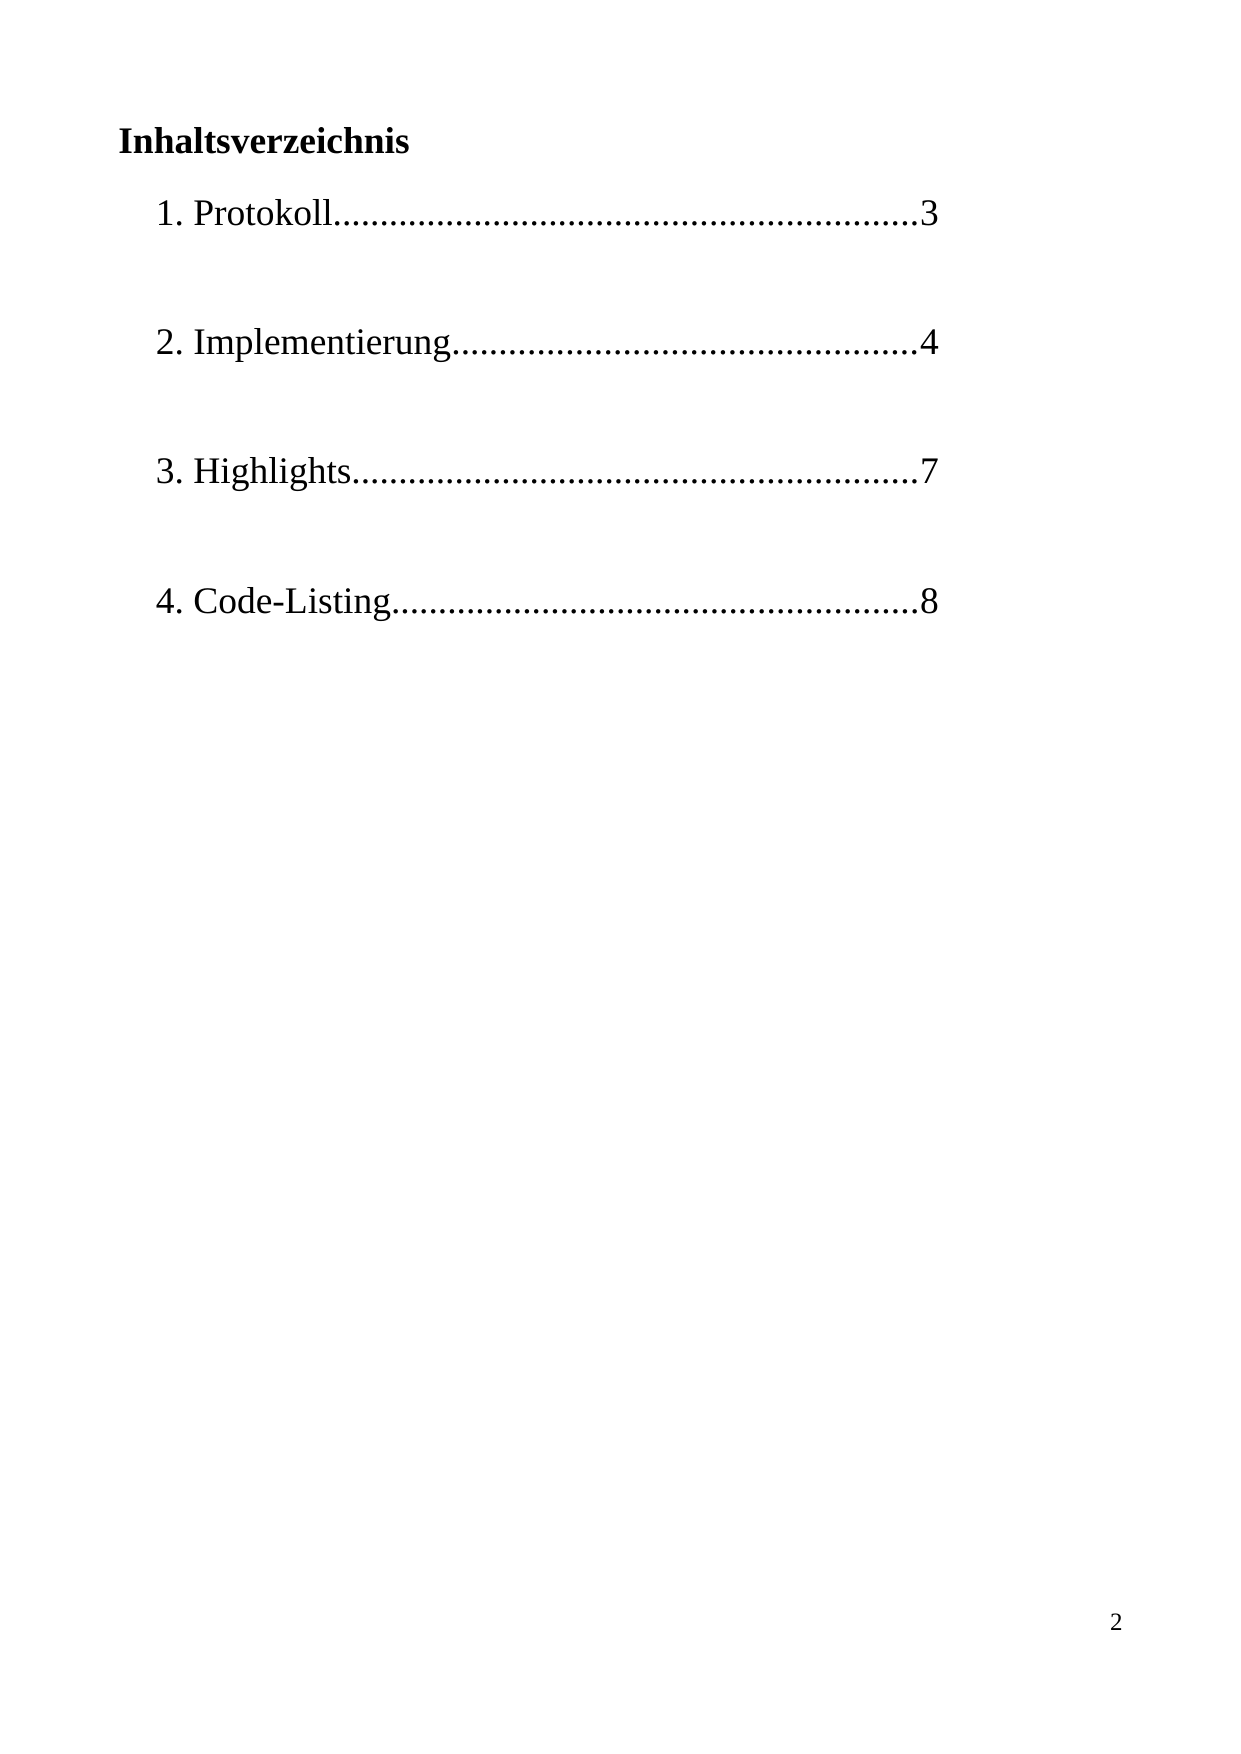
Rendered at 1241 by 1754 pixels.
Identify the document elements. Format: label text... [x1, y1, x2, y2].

list Highlights 7 [156, 449, 1122, 578]
text Inhaltsverzeichnis [118, 118, 1122, 161]
list Code-Listing 8 [156, 578, 1122, 621]
list Implementierung 4 [156, 319, 1122, 449]
list Protokoll 3 [156, 190, 1122, 319]
